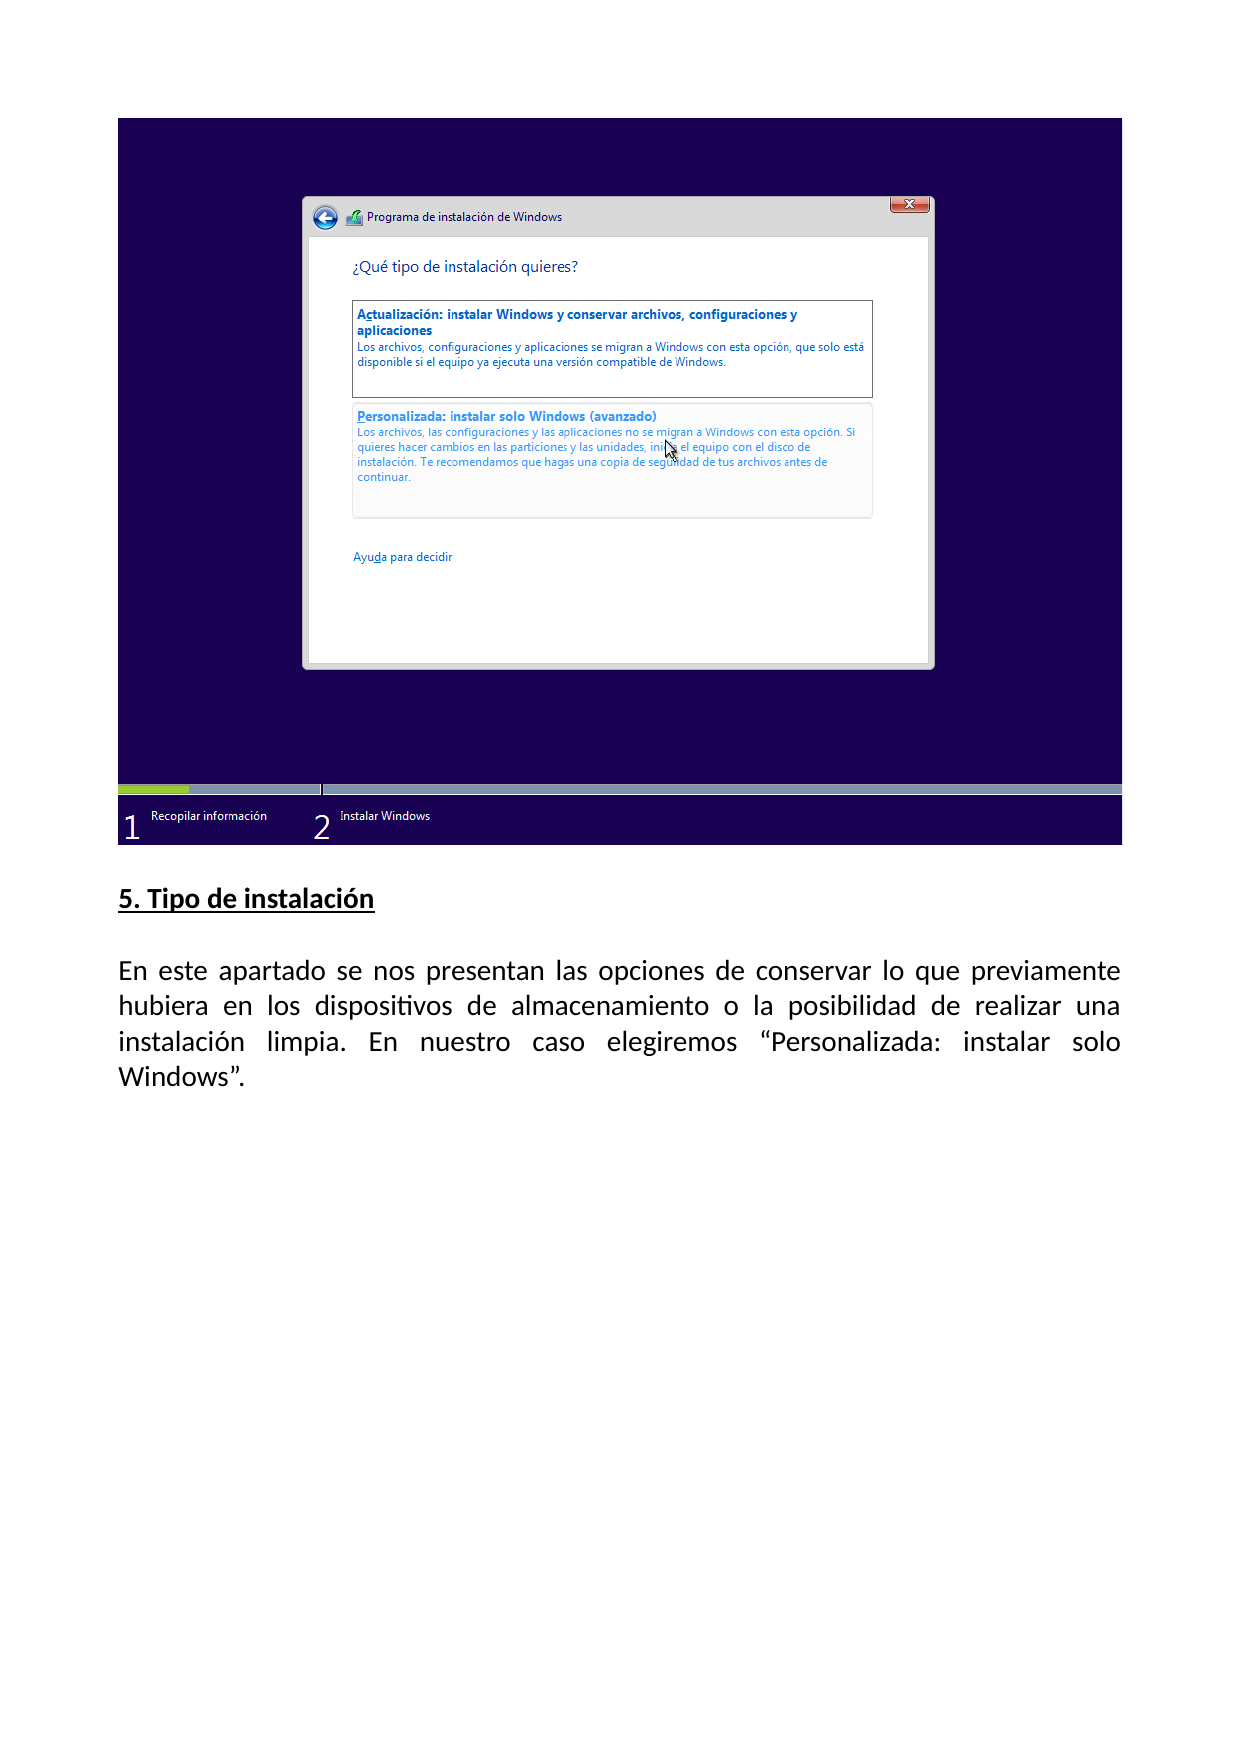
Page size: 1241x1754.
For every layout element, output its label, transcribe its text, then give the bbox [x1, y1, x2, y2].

text 5. Tipo de instalación [118, 880, 1122, 916]
text En este apartado se nos presentan las opciones de conservar lo que previamente hubiera en los dispositivos de almacenamiento o la posibilidad de realizar una instalación limpia. En nuestro caso elegiremos “Personalizada: instalar solo Windows”. [118, 952, 1122, 1094]
picture [118, 118, 1123, 845]
